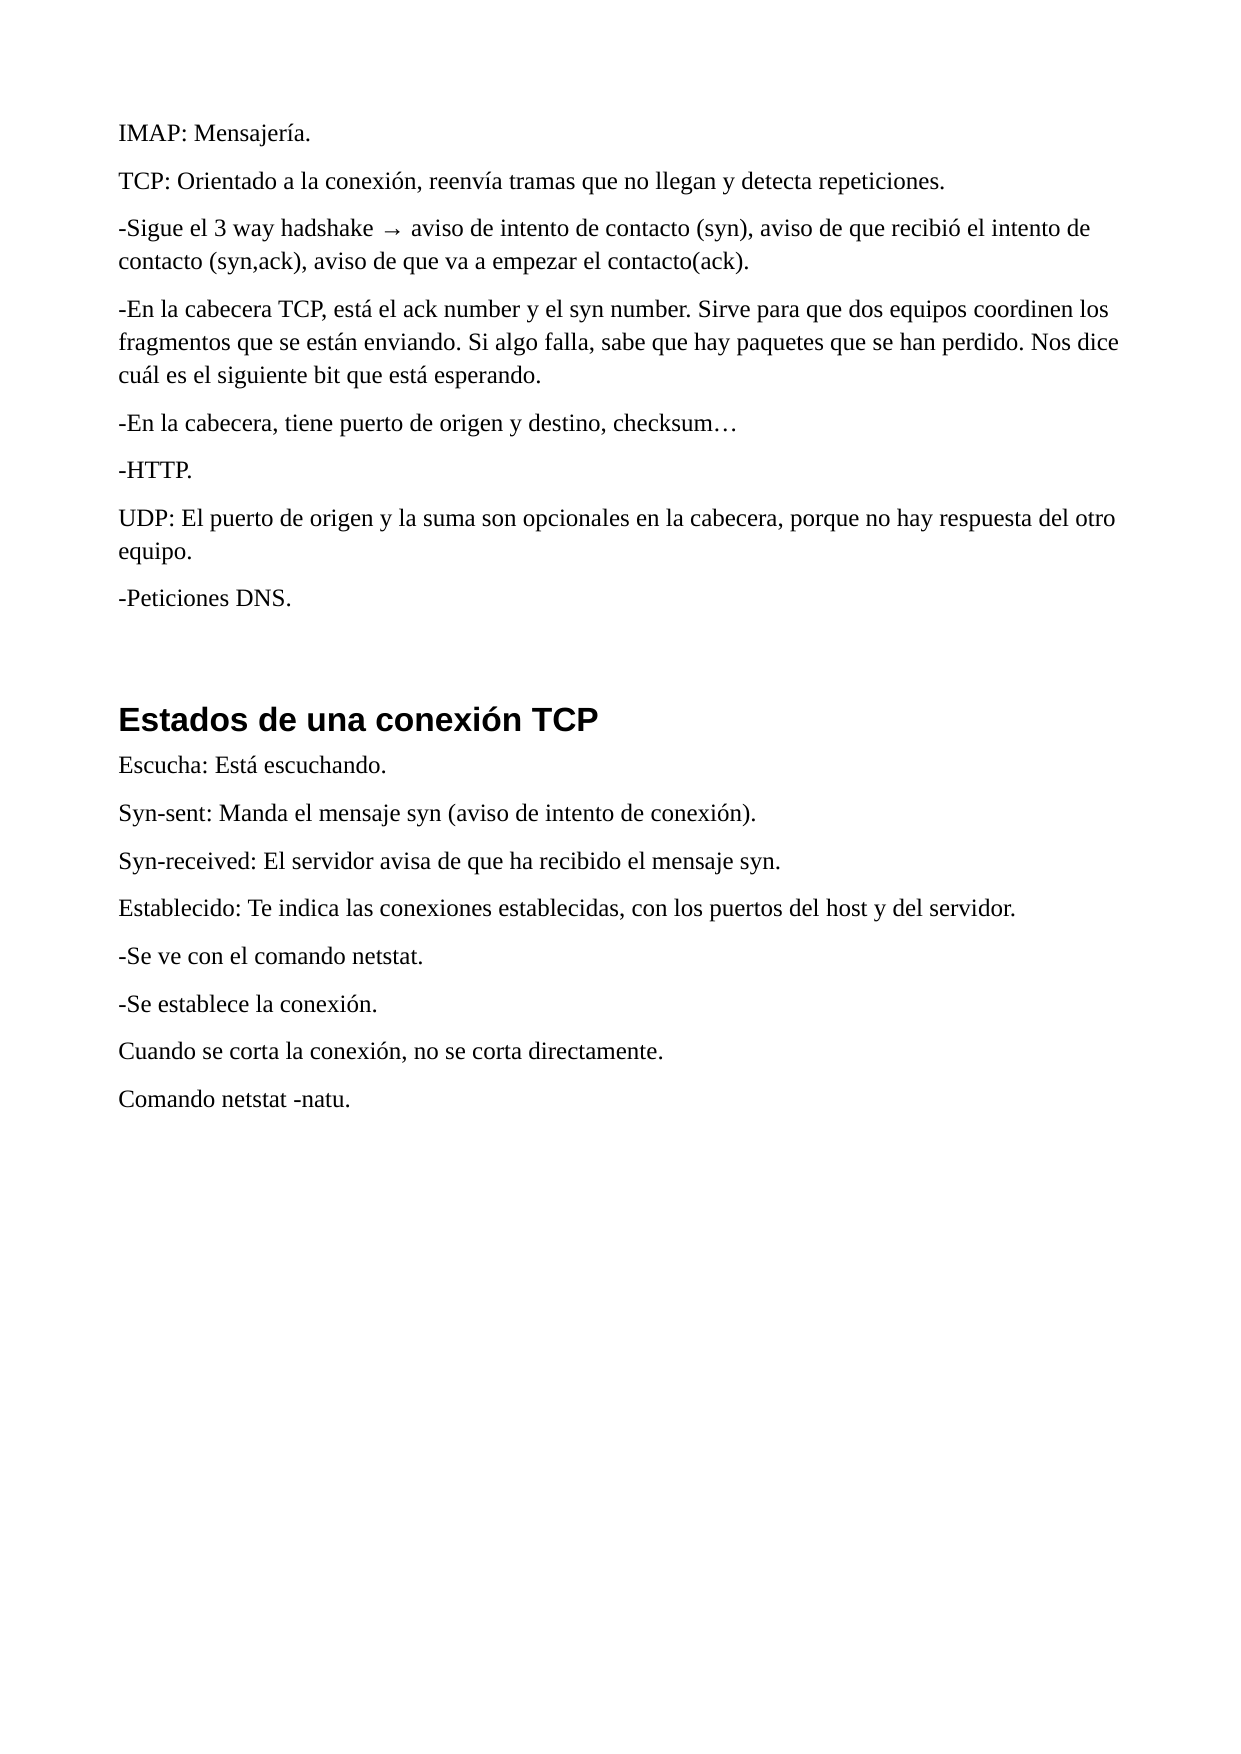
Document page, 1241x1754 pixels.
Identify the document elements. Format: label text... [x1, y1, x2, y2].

text -En la cabecera TCP, está el ack number y el syn number. Sirve para que dos equipos coordinen los fragmentos que se están enviando. Si algo falla, sabe que hay paquetes que se han perdido. Nos dice cuál es el siguiente bit que está esperando. [118, 294, 1122, 389]
text -Peticiones DNS. [118, 583, 1122, 612]
text -En la cabecera, tiene puerto de origen y destino, checksum… [118, 408, 1122, 436]
text Comando netstat -natu. [118, 1084, 1122, 1113]
subtitle Estados de una conexión TCP [118, 699, 1122, 738]
text Syn-received: El servidor avisa de que ha recibido el mensaje syn. [118, 846, 1122, 874]
text UDP: El puerto de origen y la suma son opcionales en la cabecera, porque no hay respuesta del otro equipo. [118, 503, 1122, 564]
text Syn-sent: Manda el mensaje syn (aviso de intento de conexión). [118, 798, 1122, 827]
text -Se ve con el comando netstat. [118, 941, 1122, 970]
text -HTTP. [118, 455, 1122, 484]
text -Sigue el 3 way hadshake → aviso de intento de contacto (syn), aviso de que recibió el intento de contacto (syn,ack), aviso de que va a empezar el contacto(ack). [118, 213, 1122, 275]
text Cuando se corta la conexión, no se corta directamente. [118, 1036, 1122, 1065]
text Establecido: Te indica las conexiones establecidas, con los puertos del host y del servidor. [118, 893, 1122, 922]
text -Se establece la conexión. [118, 989, 1122, 1017]
text IMAP: Mensajería. [118, 118, 1122, 147]
text Escucha: Está escuchando. [118, 751, 1122, 779]
text TCP: Orientado a la conexión, reenvía tramas que no llegan y detecta repeticiones. [118, 166, 1122, 194]
